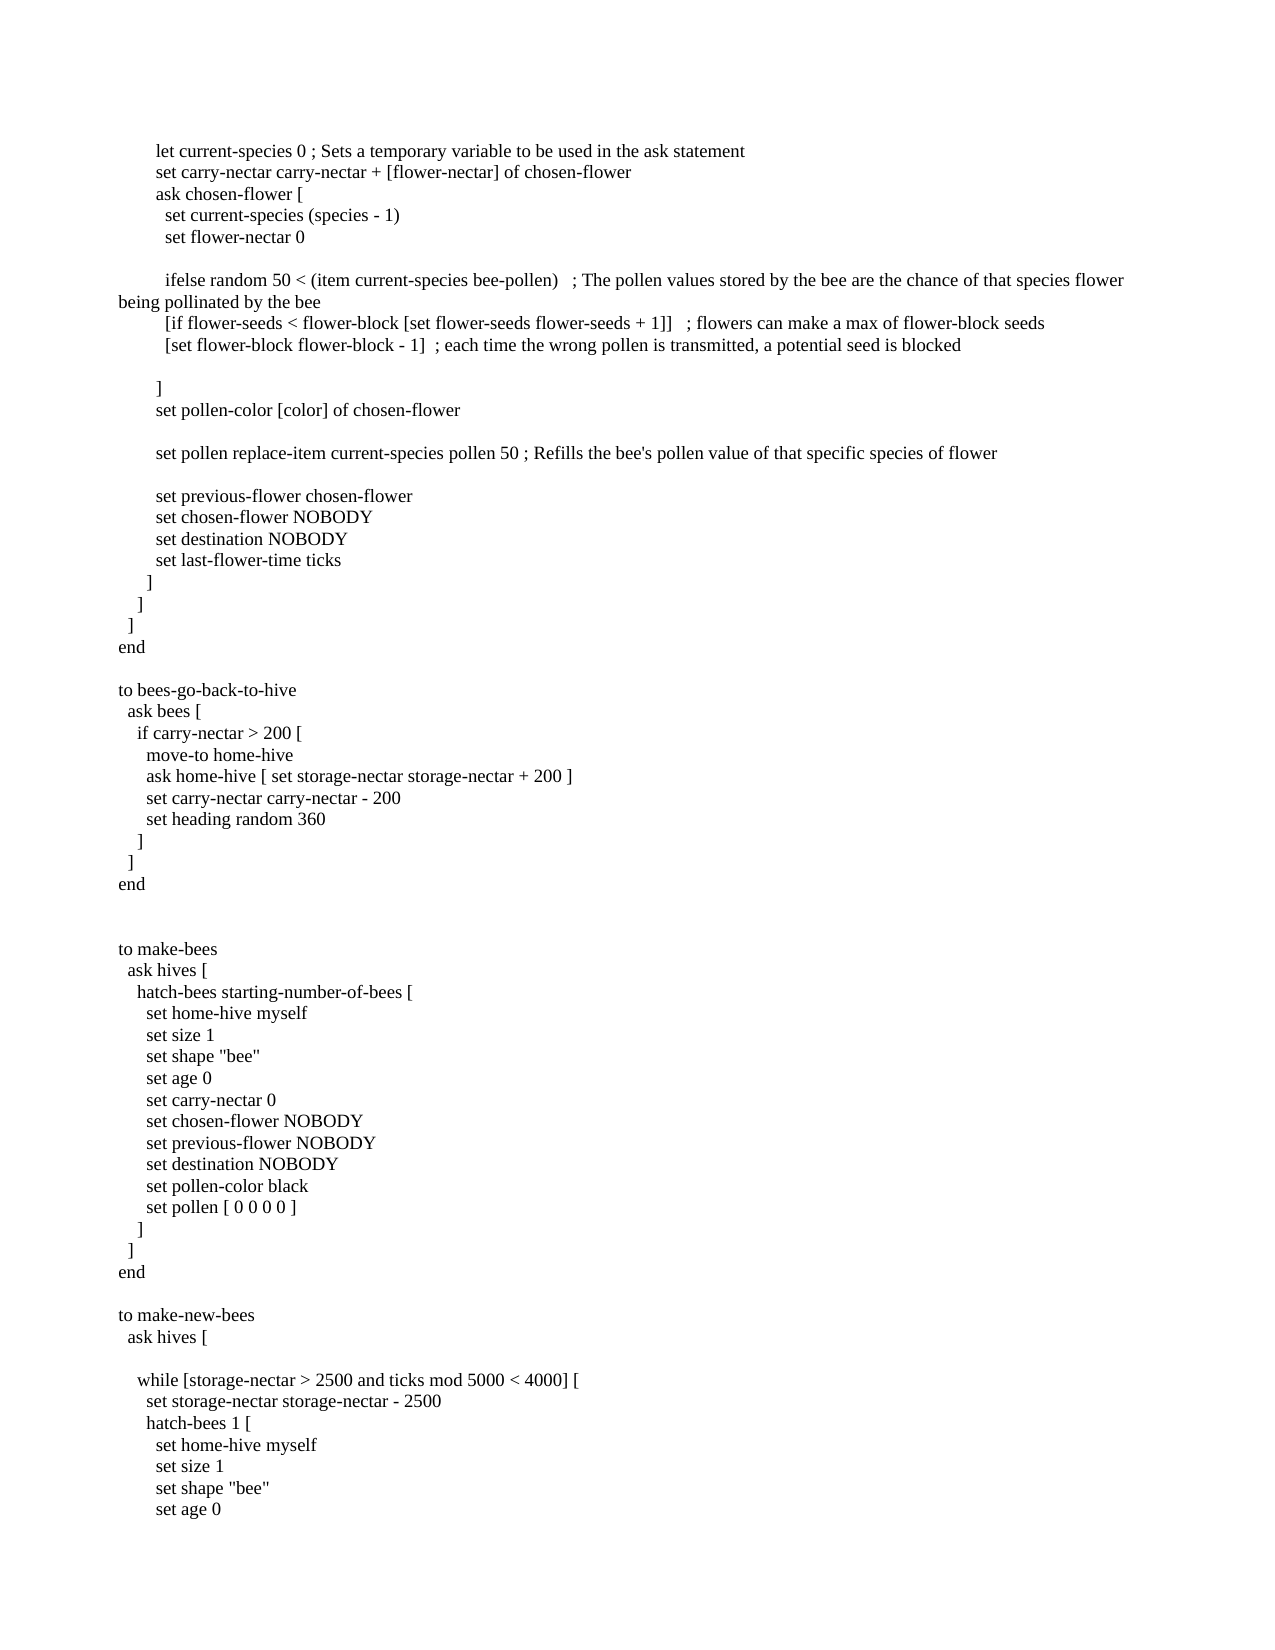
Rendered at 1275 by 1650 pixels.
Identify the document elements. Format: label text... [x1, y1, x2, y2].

text ask chosen-flower [ [118, 183, 1157, 204]
text to make-new-bees [118, 1304, 1157, 1326]
text set size 1 [118, 1455, 1157, 1477]
text set previous-flower NOBODY [118, 1132, 1157, 1153]
text set destination NOBODY [118, 528, 1157, 549]
text ] [118, 571, 1157, 592]
text move-to home-hive [118, 743, 1157, 765]
text set home-hive myself [118, 1433, 1157, 1455]
text set pollen [ 0 0 0 0 ] [118, 1196, 1157, 1218]
text let current-species 0 ; Sets a temporary variable to be used in the ask statement [118, 140, 1157, 161]
text ] [118, 592, 1157, 614]
text hatch-bees 1 [ [118, 1412, 1157, 1433]
text ] [118, 614, 1157, 636]
text set age 0 [118, 1067, 1157, 1088]
text set carry-nectar carry-nectar + [flower-nectar] of chosen-flower [118, 161, 1157, 183]
text ] [118, 851, 1157, 873]
text set chosen-flower NOBODY [118, 1110, 1157, 1132]
text ask home-hive [ set storage-nectar storage-nectar + 200 ] [118, 765, 1157, 787]
text [set flower-block flower-block - 1] ; each time the wrong pollen is transmitted, a potential seed is blocked [118, 334, 1157, 355]
text ] [118, 1218, 1157, 1239]
text ifelse random 50 < (item current-species bee-pollen) ; The pollen values stored by the bee are the chance of that species flower being pollinated by the bee [118, 269, 1157, 312]
text set pollen replace-item current-species pollen 50 ; Refills the bee's pollen value of that specific species of flower [118, 442, 1157, 463]
text while [storage-nectar > 2500 and ticks mod 5000 < 4000] [ [118, 1369, 1157, 1390]
text ask bees [ [118, 700, 1157, 722]
text ask hives [ [118, 959, 1157, 981]
text set home-hive myself [118, 1002, 1157, 1024]
text set size 1 [118, 1024, 1157, 1045]
text set pollen-color black [118, 1175, 1157, 1196]
text [if flower-seeds < flower-block [set flower-seeds flower-seeds + 1]] ; flowers can make a max of flower-block seeds [118, 312, 1157, 334]
text set carry-nectar 0 [118, 1088, 1157, 1110]
text ask hives [ [118, 1326, 1157, 1347]
text set shape "bee" [118, 1045, 1157, 1067]
text set shape "bee" [118, 1477, 1157, 1498]
text to bees-go-back-to-hive [118, 679, 1157, 700]
text end [118, 636, 1157, 657]
text set carry-nectar carry-nectar - 200 [118, 787, 1157, 808]
text ] [118, 1239, 1157, 1261]
text to make-bees [118, 937, 1157, 959]
text if carry-nectar > 200 [ [118, 722, 1157, 743]
text set heading random 360 [118, 808, 1157, 830]
text set previous-flower chosen-flower [118, 485, 1157, 506]
text ] [118, 377, 1157, 398]
text end [118, 1261, 1157, 1282]
text set age 0 [118, 1498, 1157, 1520]
text end [118, 873, 1157, 894]
text set last-flower-time ticks [118, 549, 1157, 571]
text set chosen-flower NOBODY [118, 506, 1157, 528]
text set storage-nectar storage-nectar - 2500 [118, 1390, 1157, 1412]
text set pollen-color [color] of chosen-flower [118, 398, 1157, 420]
text set current-species (species - 1) [118, 204, 1157, 226]
text ] [118, 830, 1157, 851]
text set flower-nectar 0 [118, 226, 1157, 247]
text set destination NOBODY [118, 1153, 1157, 1175]
text hatch-bees starting-number-of-bees [ [118, 981, 1157, 1002]
